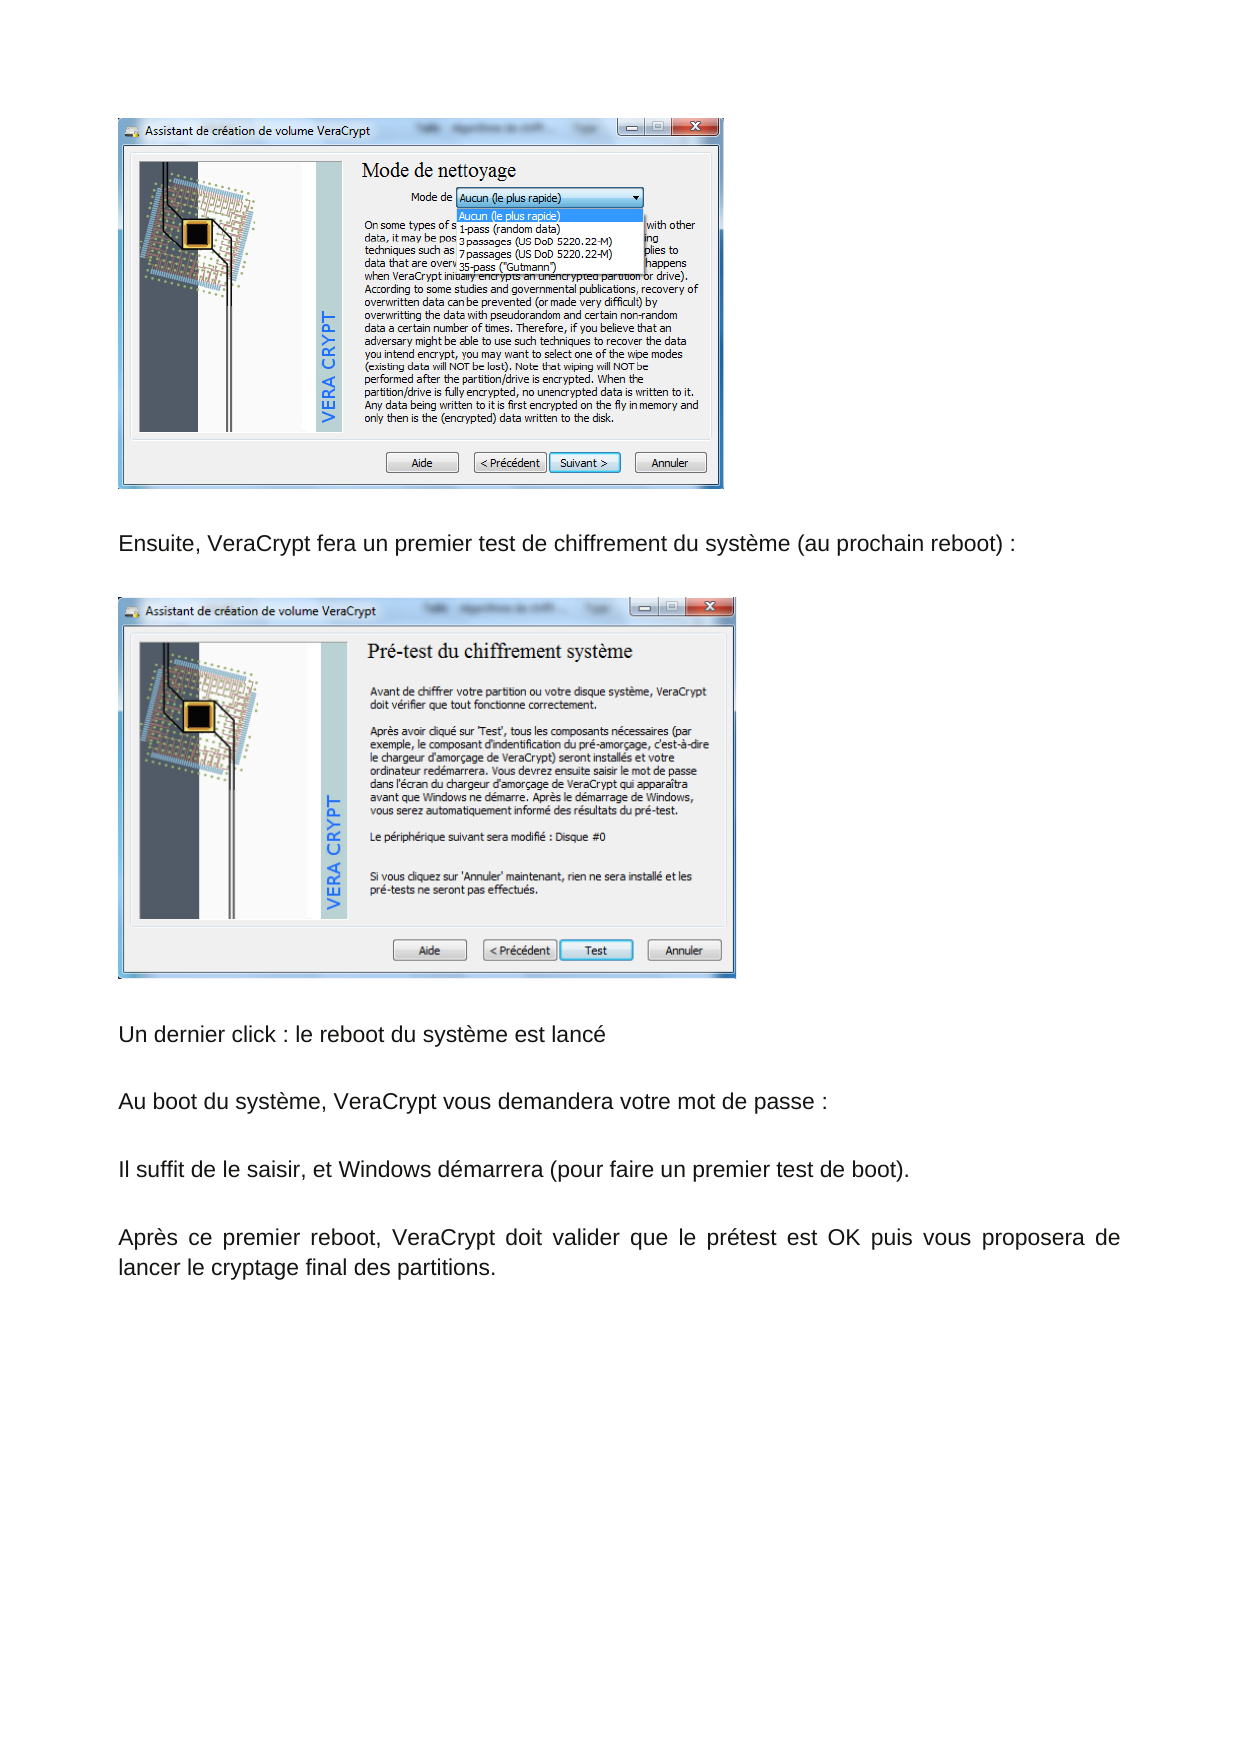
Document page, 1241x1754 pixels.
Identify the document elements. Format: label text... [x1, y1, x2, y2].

picture [118, 597, 737, 979]
text Au boot du système, VeraCrypt vous demandera votre mot de passe : [118, 1088, 1122, 1115]
text Il suffit de le saisir, et Windows démarrera (pour faire un premier test de boot). [118, 1156, 1122, 1182]
text Ensuite, VeraCrypt fera un premier test de chiffrement du système (au prochain reboot) : [118, 530, 1122, 556]
text Après ce premier reboot, VeraCrypt doit valider que le prétest est OK puis vous proposera de lancer le cryptage final des partitions. [118, 1224, 1122, 1280]
text Un dernier click : le reboot du système est lancé [118, 1021, 1122, 1047]
picture [118, 118, 724, 489]
